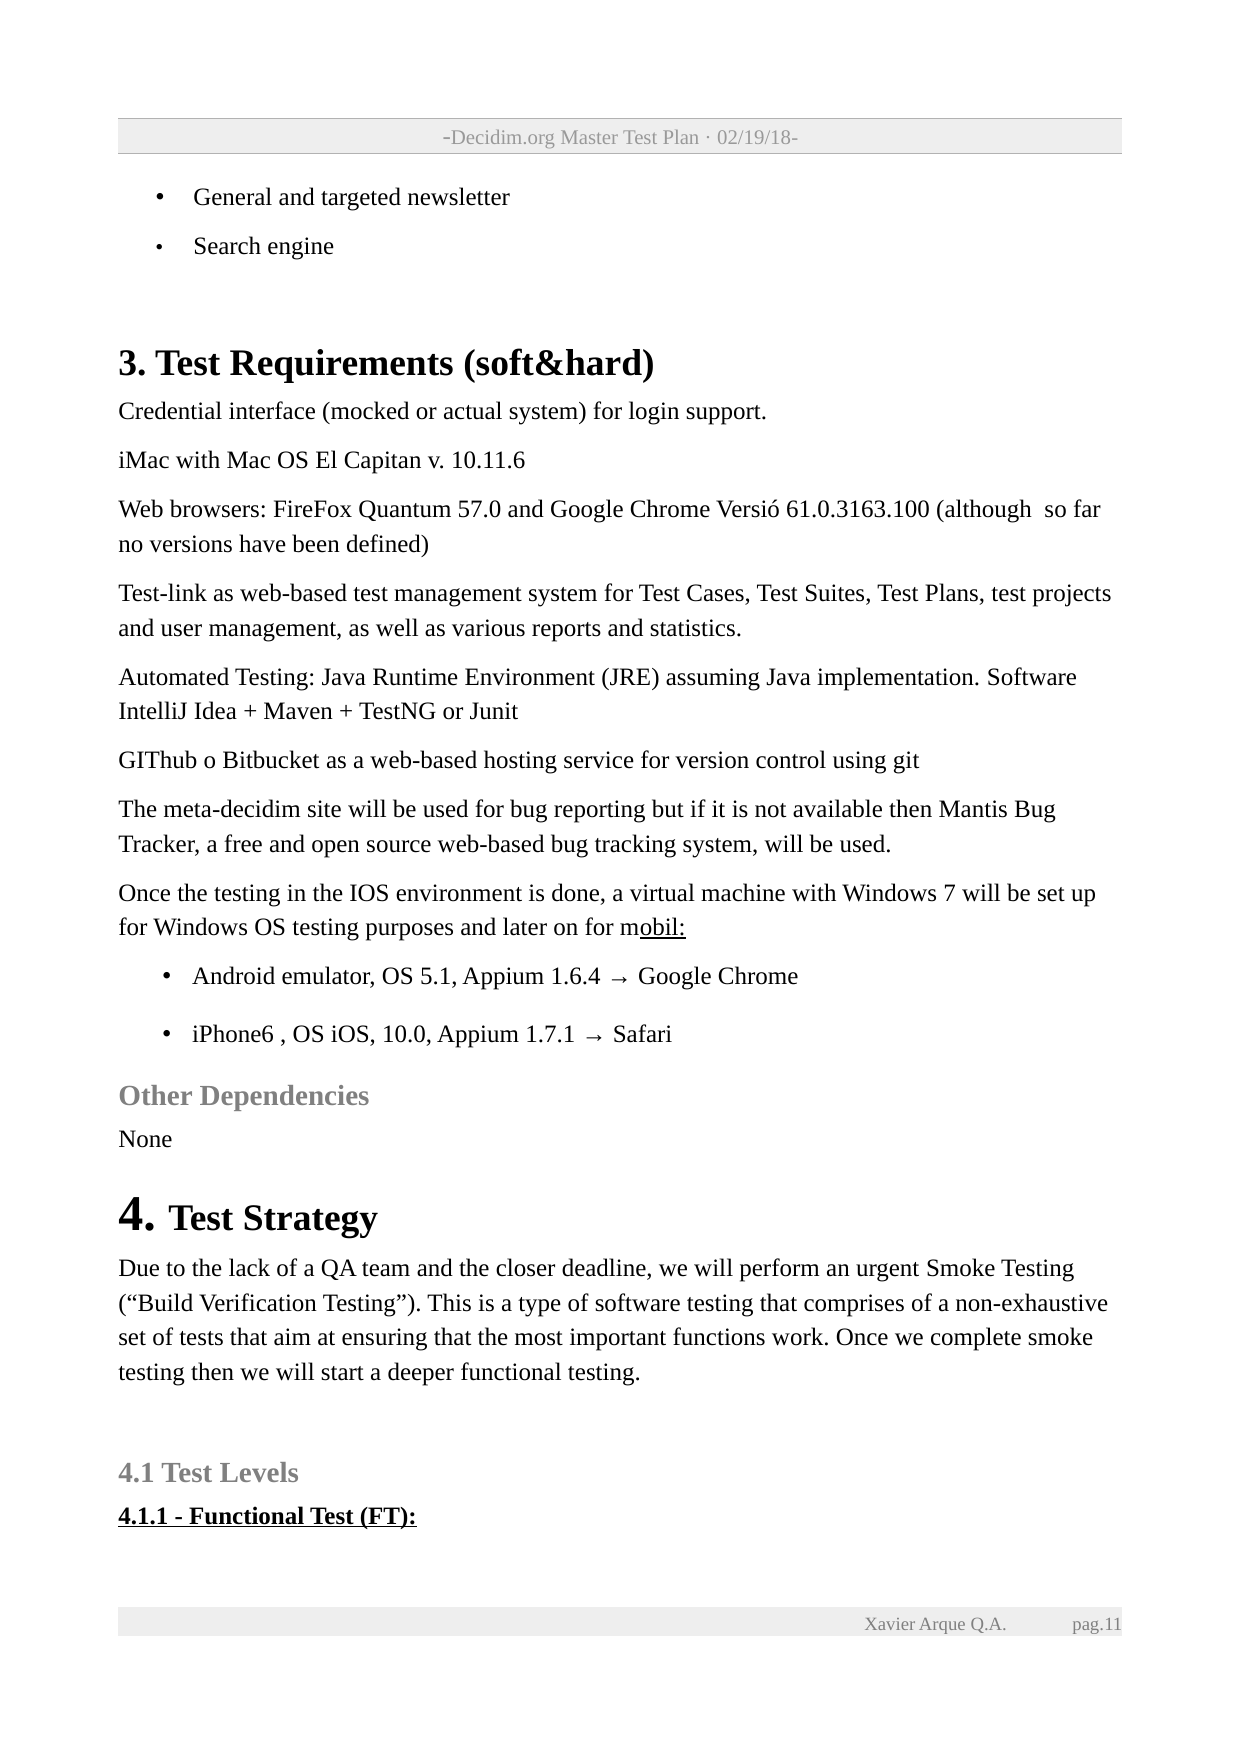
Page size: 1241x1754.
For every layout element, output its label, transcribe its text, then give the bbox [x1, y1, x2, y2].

list Search engine [156, 231, 1122, 261]
text None [118, 1124, 1122, 1153]
subtitle 4. Test Strategy [118, 1183, 1122, 1241]
text GIThub o Bitbucket as a web-based hosting service for version control using git [118, 745, 1122, 774]
text 4.1.1 - Functional Test (FT): [118, 1501, 1122, 1530]
list General and targeted newsletter [156, 182, 1122, 211]
subtitle 3. Test Requirements (soft&hard) [118, 341, 1122, 384]
text Due to the lack of a QA team and the closer deadline, we will perform an urgent Smoke Testing (“Build Verification Testing”). This is a type of software testing that comprises of a non-exhaustive set of tests that aim at ensuring that the most important functions work. Once we complete smoke testing then we will start a deeper functional testing. [118, 1253, 1122, 1386]
text Credential interface (mocked or actual system) for login support. [118, 396, 1122, 425]
text Test-link as web-based test management system for Test Cases, Test Suites, Test Plans, test projects and user management, as well as various reports and statistics. [118, 578, 1122, 641]
text Web browsers: FireFox Quantum 57.0 and Google Chrome Versió 61.0.3163.100 (although so far no versions have been defined) [118, 494, 1122, 558]
list Android emulator, OS 5.1, Appium 1.6.4 → Google Chrome [162, 961, 1122, 990]
list iPhone6 , OS iOS, 10.0, Appium 1.7.1 → Safari [162, 1019, 1122, 1048]
subtitle 4.1 Test Levels [118, 1455, 1122, 1488]
text The meta-decidim site will be used for bug reporting but if it is not available then Mantis Bug Tracker, a free and open source web-based bug tracking system, will be used. [118, 794, 1122, 857]
text iMac with Mac OS El Capitan v. 10.11.6 [118, 446, 1122, 474]
text Once the testing in the IOS environment is done, a virtual machine with Windows 7 will be set up for Windows OS testing purposes and later on for mobil: [118, 878, 1122, 941]
subtitle Other Dependencies [118, 1078, 1122, 1111]
text Automated Testing: Java Runtime Environment (JRE) assuming Java implementation. Software IntelliJ Idea + Maven + TestNG or Junit [118, 662, 1122, 725]
